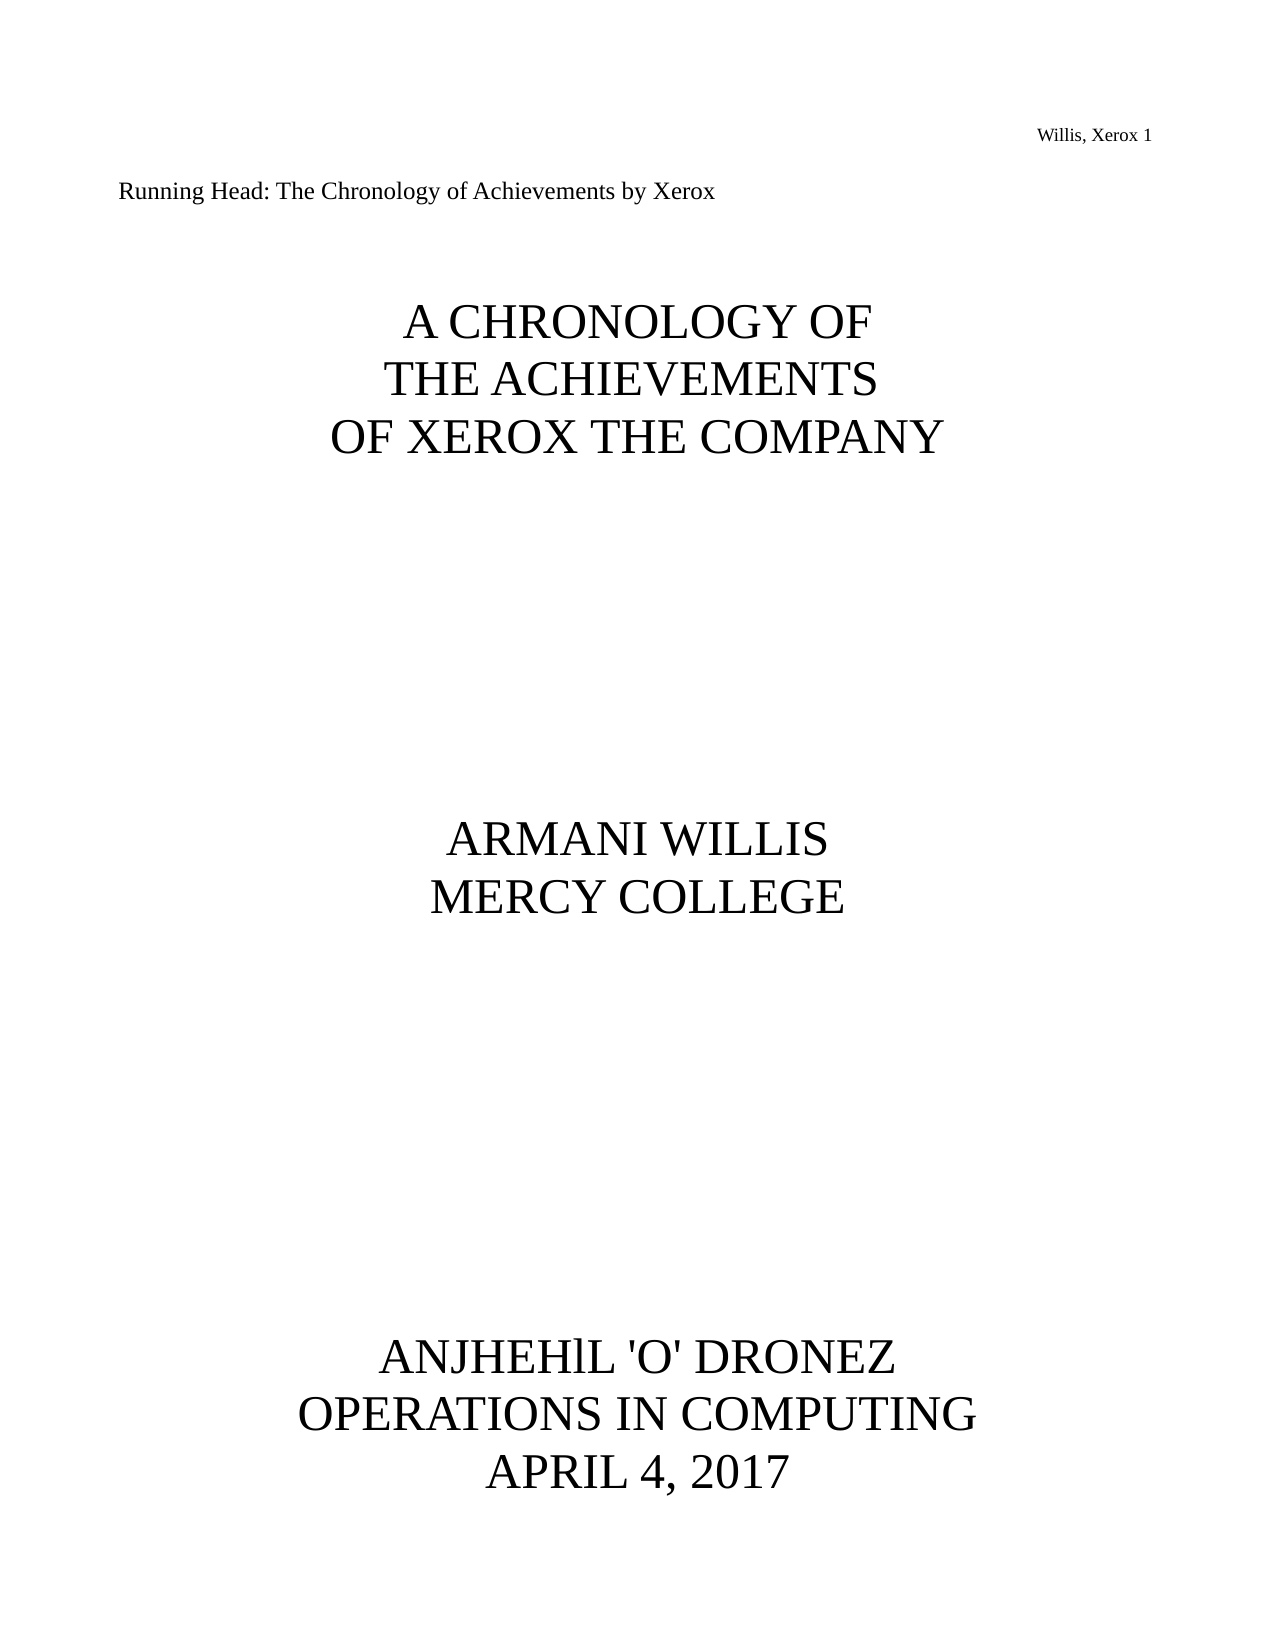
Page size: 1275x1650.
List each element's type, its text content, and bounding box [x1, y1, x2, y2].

text ANJHEHlL 'O' DRONEZ [118, 1326, 1157, 1384]
text OPERATIONS IN COMPUTING [118, 1384, 1157, 1441]
text THE ACHIEVEMENTS [118, 349, 1157, 406]
text A CHRONOLOGY OF [118, 291, 1157, 349]
text ARMANI WILLIS [118, 809, 1157, 866]
text MERCY COLLEGE [118, 866, 1157, 924]
text OF XEROX THE COMPANY [118, 406, 1157, 464]
text APRIL 4, 2017 [118, 1441, 1157, 1499]
text Running Head: The Chronology of Achievements by Xerox [118, 176, 1157, 205]
